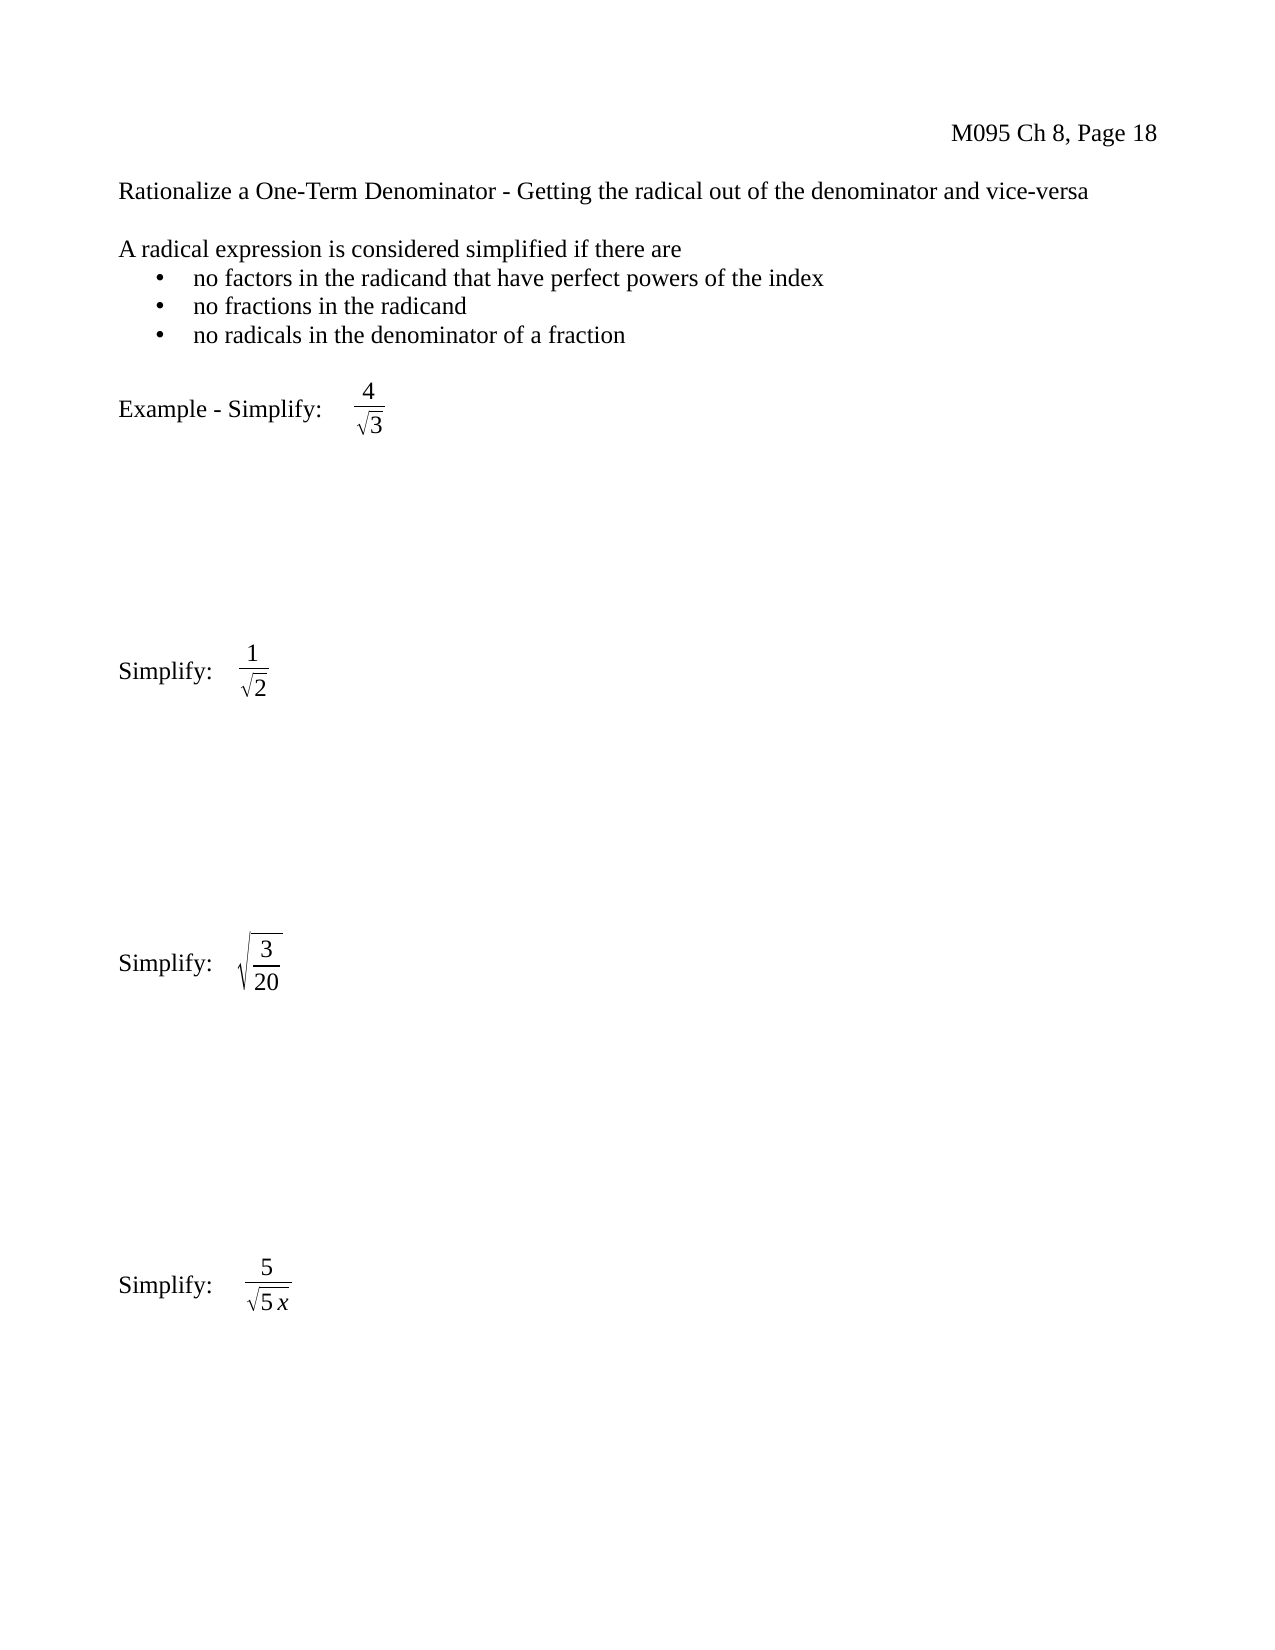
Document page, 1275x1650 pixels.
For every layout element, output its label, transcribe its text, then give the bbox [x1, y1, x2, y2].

text A radical expression is considered simplified if there are [118, 234, 1157, 263]
list no radicals in the denominator of a fraction [156, 320, 1157, 349]
text Simplify: [118, 931, 1157, 995]
text Rationalize a One-Term Denominator - Getting the radical out of the denominator and vice-versa [118, 176, 1157, 205]
list no factors in the radicand that have perfect powers of the index [156, 263, 1157, 291]
text Simplify: [118, 1254, 1157, 1315]
list no fractions in the radicand [156, 291, 1157, 320]
text Example - Simplify: [118, 378, 1157, 439]
text Simplify: [118, 640, 1157, 701]
